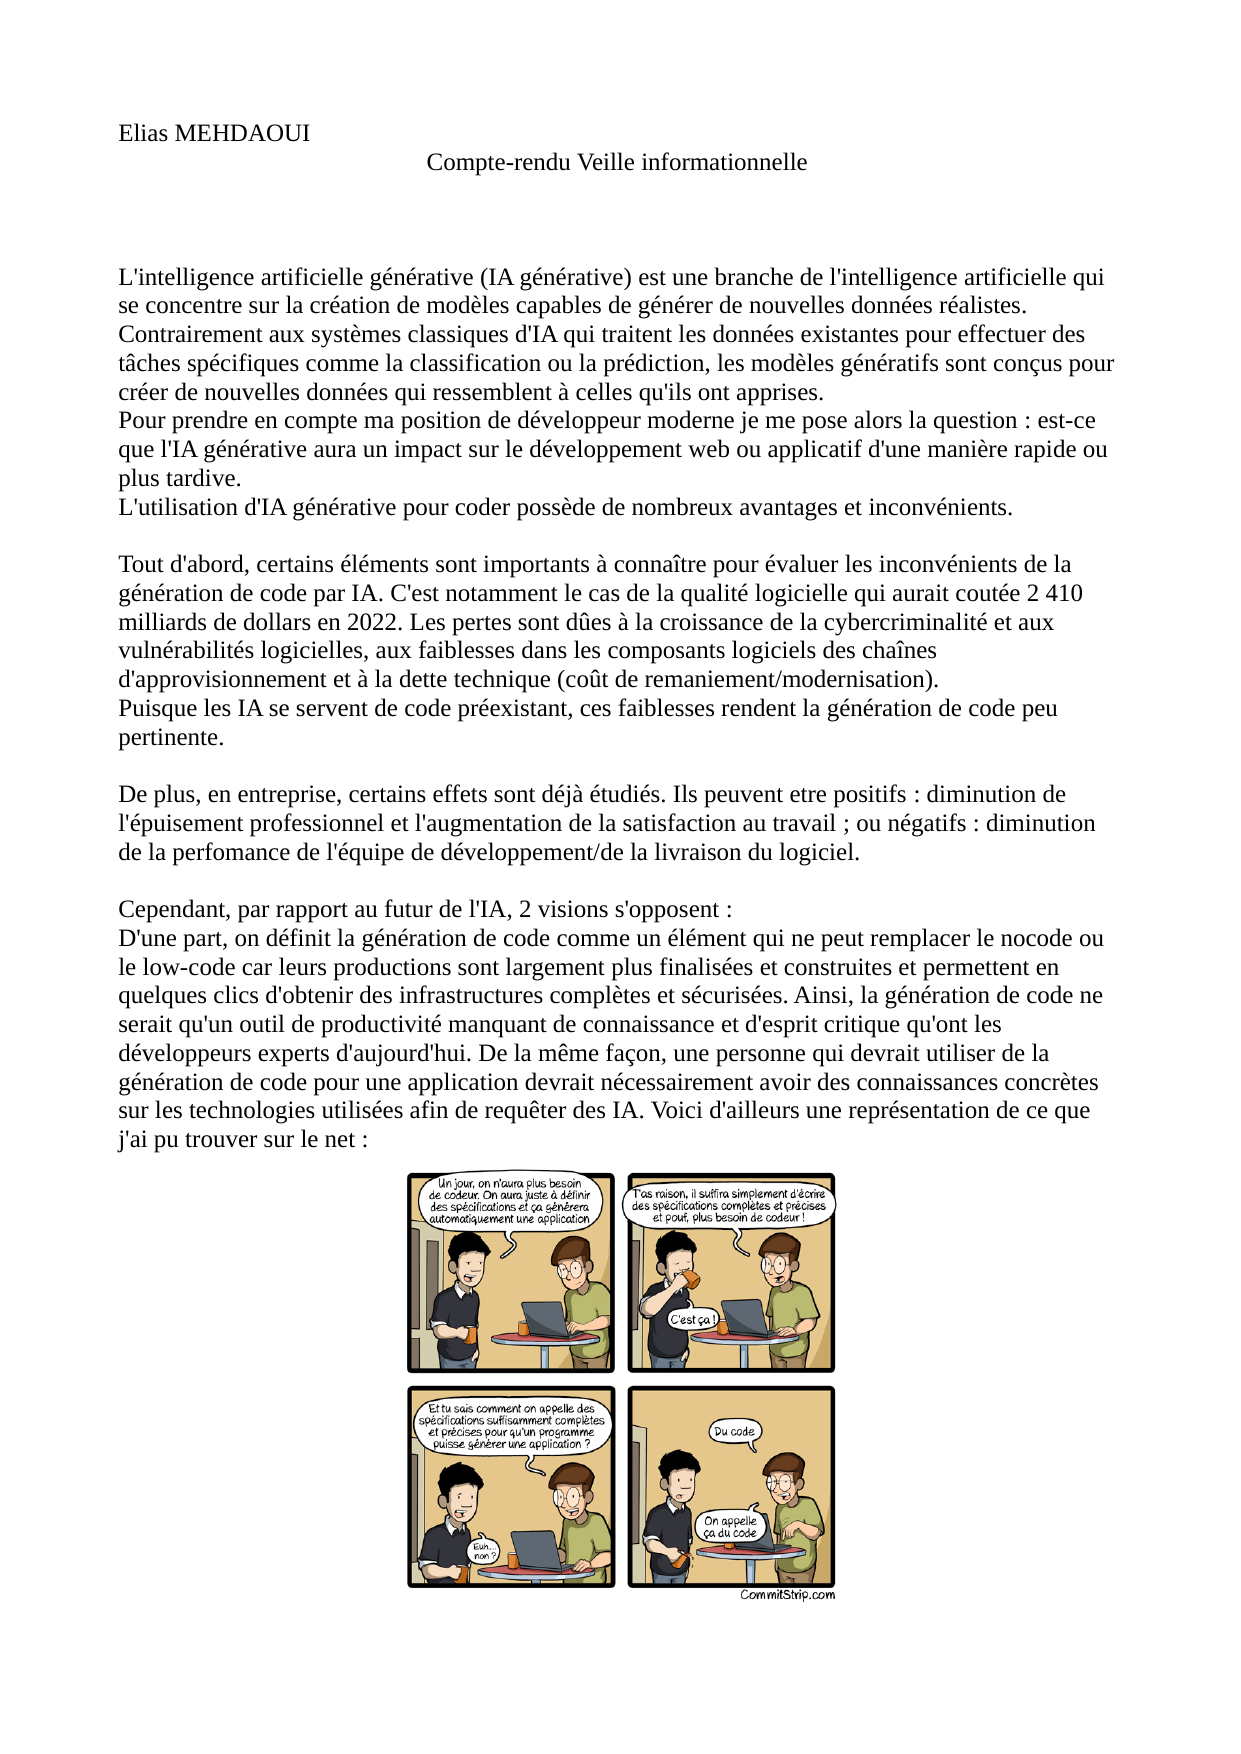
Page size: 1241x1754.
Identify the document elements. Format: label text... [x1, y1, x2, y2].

text De plus, en entreprise, certains effets sont déjà étudiés. Ils peuvent etre positifs : diminution de l'épuisement professionnel et l'augmentation de la satisfaction au travail ; ou négatifs : diminution de la perfomance de l'équipe de développement/de la livraison du logiciel. [118, 779, 1122, 866]
text Cependant, par rapport au futur de l'IA, 2 visions s'opposent : [118, 894, 1122, 923]
text Elias MEHDAOUI [118, 118, 1122, 147]
picture [399, 1153, 842, 1607]
text D'une part, on définit la génération de code comme un élément qui ne peut remplacer le nocode ou le low-code car leurs productions sont largement plus finalisées et construites et permettent en quelques clics d'obtenir des infrastructures complètes et sécurisées. Ainsi, la génération de code ne serait qu'un outil de productivité manquant de connaissance et d'esprit critique qu'ont les développeurs experts d'aujourd'hui. De la même façon, une personne qui devrait utiliser de la génération de code pour une application devrait nécessairement avoir des connaissances concrètes sur les technologies utilisées afin de requêter des IA. Voici d'ailleurs une représentation de ce que j'ai pu trouver sur le net : [118, 923, 1122, 1153]
text Pour prendre en compte ma position de développeur moderne je me pose alors la question : est-ce que l'IA générative aura un impact sur le développement web ou applicatif d'une manière rapide ou plus tardive. [118, 406, 1122, 492]
text Puisque les IA se servent de code préexistant, ces faiblesses rendent la génération de code peu pertinente. [118, 693, 1122, 751]
text Tout d'abord, certains éléments sont importants à connaître pour évaluer les inconvénients de la génération de code par IA. C'est notamment le cas de la qualité logicielle qui aurait coutée 2 410 milliards de dollars en 2022. Les pertes sont dûes à la croissance de la cybercriminalité et aux vulnérabilités logicielles, aux faiblesses dans les composants logiciels des chaînes d'approvisionnement et à la dette technique (coût de remaniement/modernisation). [118, 549, 1122, 693]
text Compte-rendu Veille informationnelle [118, 147, 1122, 176]
text L'intelligence artificielle générative (IA générative) est une branche de l'intelligence artificielle qui se concentre sur la création de modèles capables de générer de nouvelles données réalistes. Contrairement aux systèmes classiques d'IA qui traitent les données existantes pour effectuer des tâches spécifiques comme la classification ou la prédiction, les modèles génératifs sont conçus pour créer de nouvelles données qui ressemblent à celles qu'ils ont apprises. [118, 262, 1122, 406]
text L'utilisation d'IA générative pour coder possède de nombreux avantages et inconvénients. [118, 492, 1122, 521]
